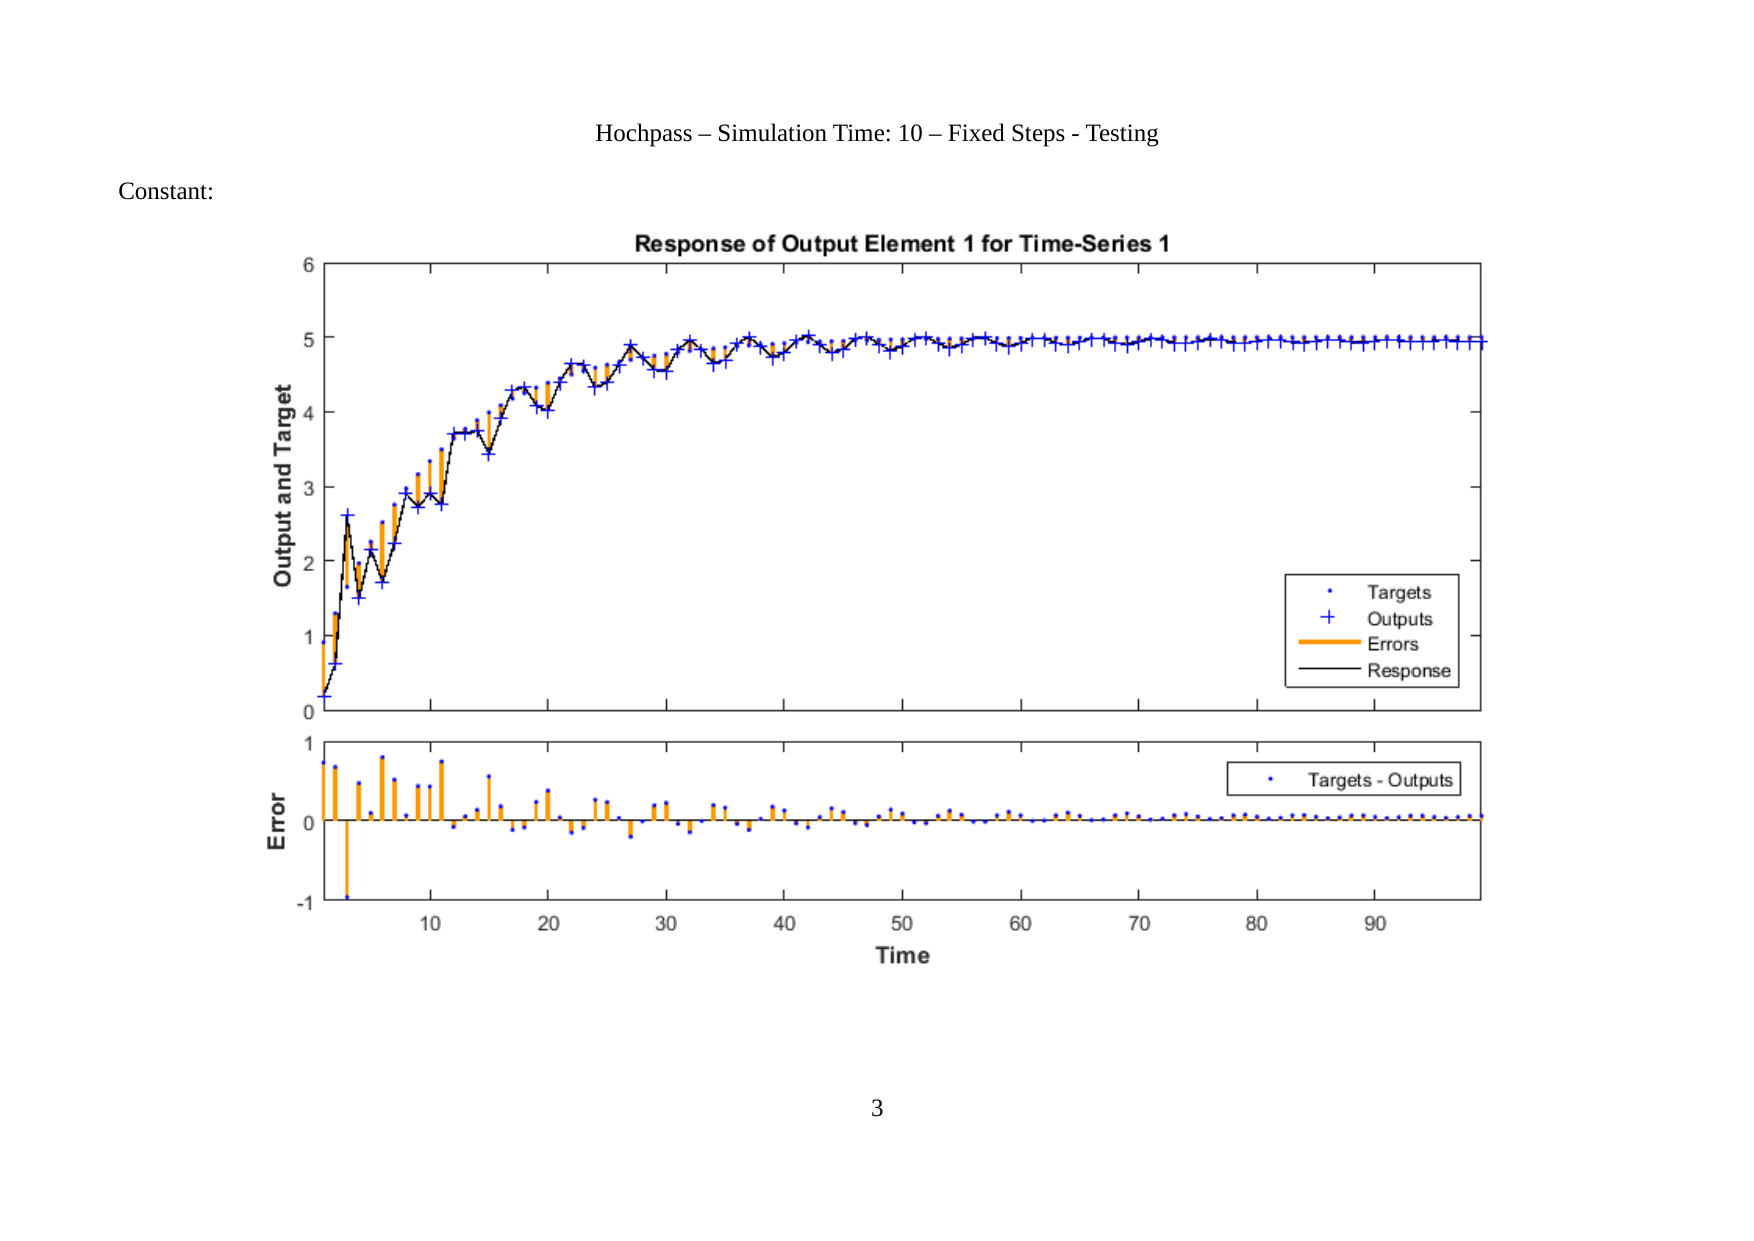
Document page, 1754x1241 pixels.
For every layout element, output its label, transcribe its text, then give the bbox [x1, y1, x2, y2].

text Constant: [118, 176, 1636, 205]
picture [130, 205, 1624, 987]
